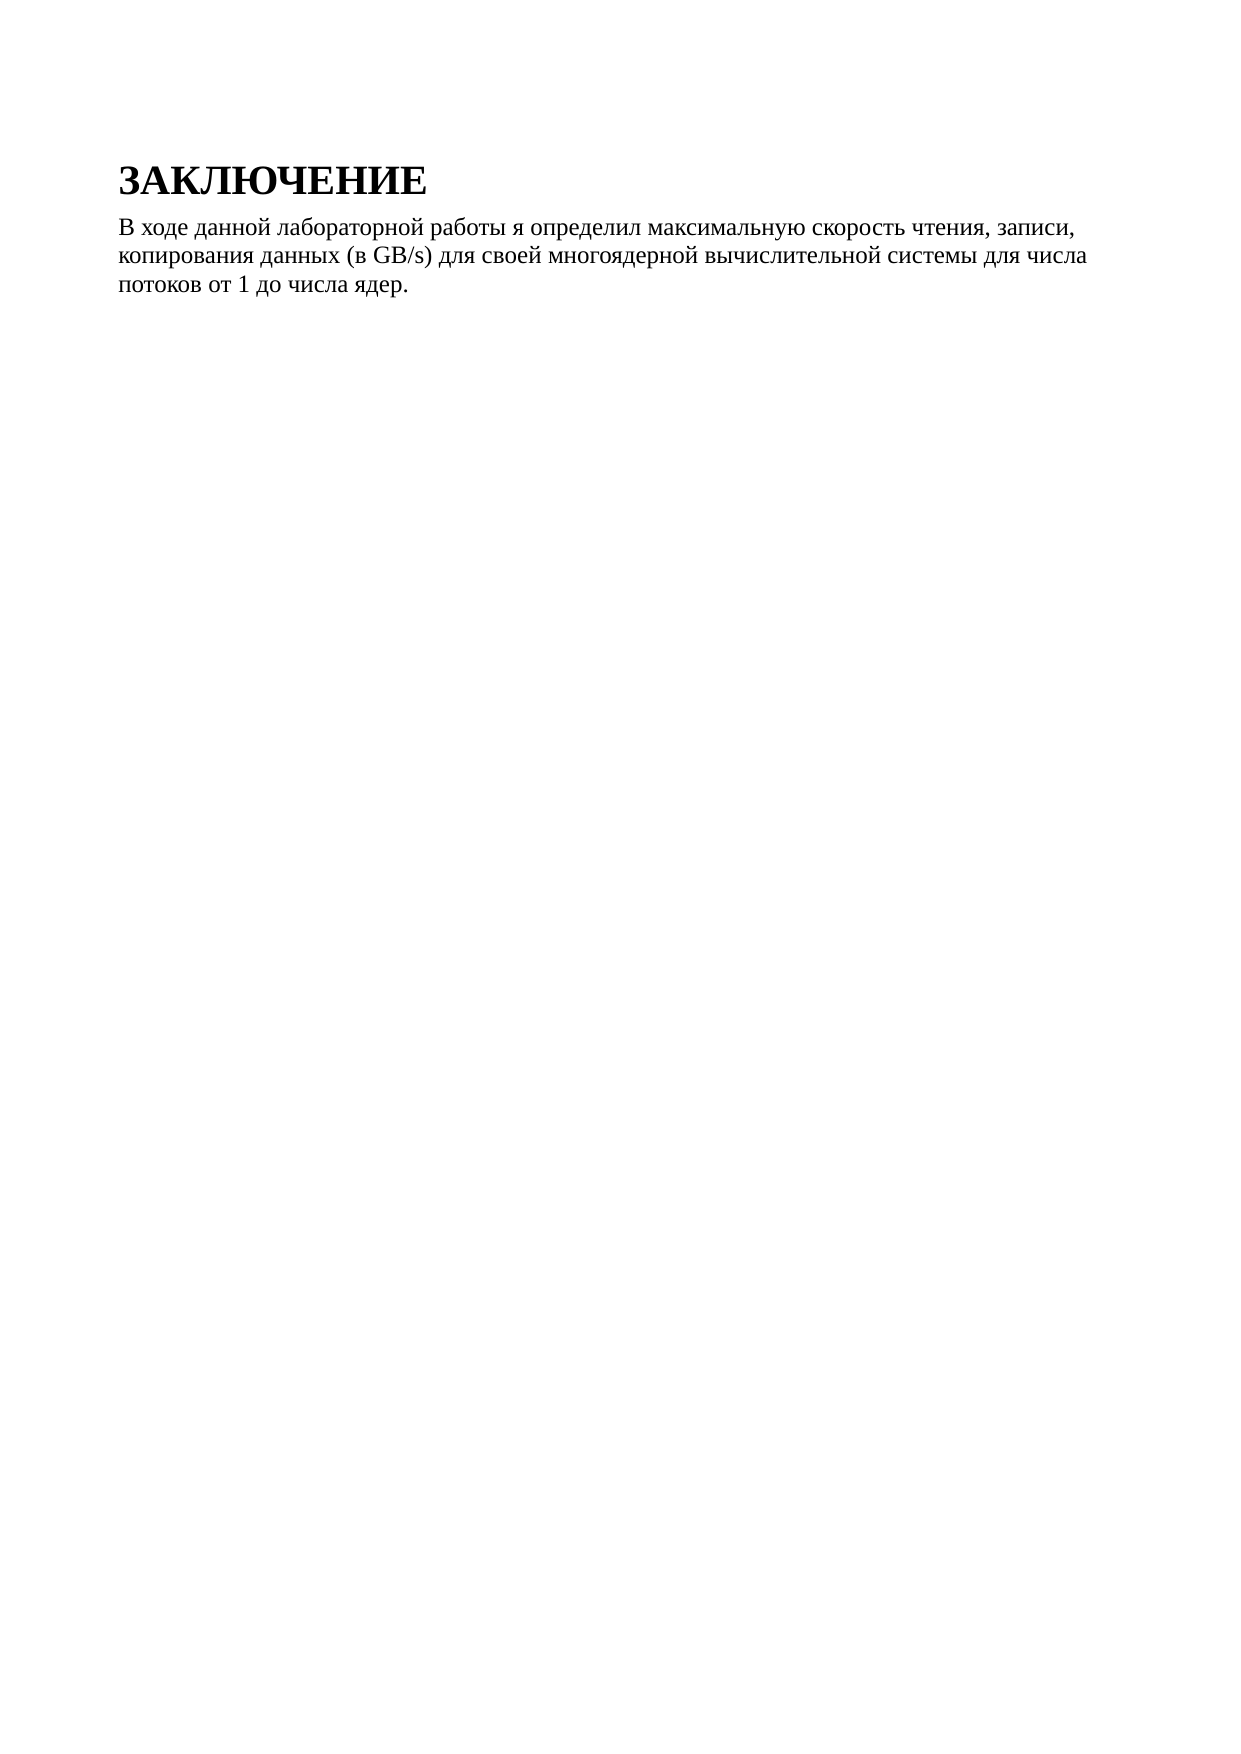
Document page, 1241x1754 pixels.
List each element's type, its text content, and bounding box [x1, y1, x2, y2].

text В ходе данной лабораторной работы я определил максимальную скорость чтения, записи, копирования данных (в GB/s) для своей многоядерной вычислительной системы для числа потоков от 1 до числа ядер. [118, 212, 1122, 327]
subtitle ЗАКЛЮЧЕНИЕ [118, 156, 1122, 203]
